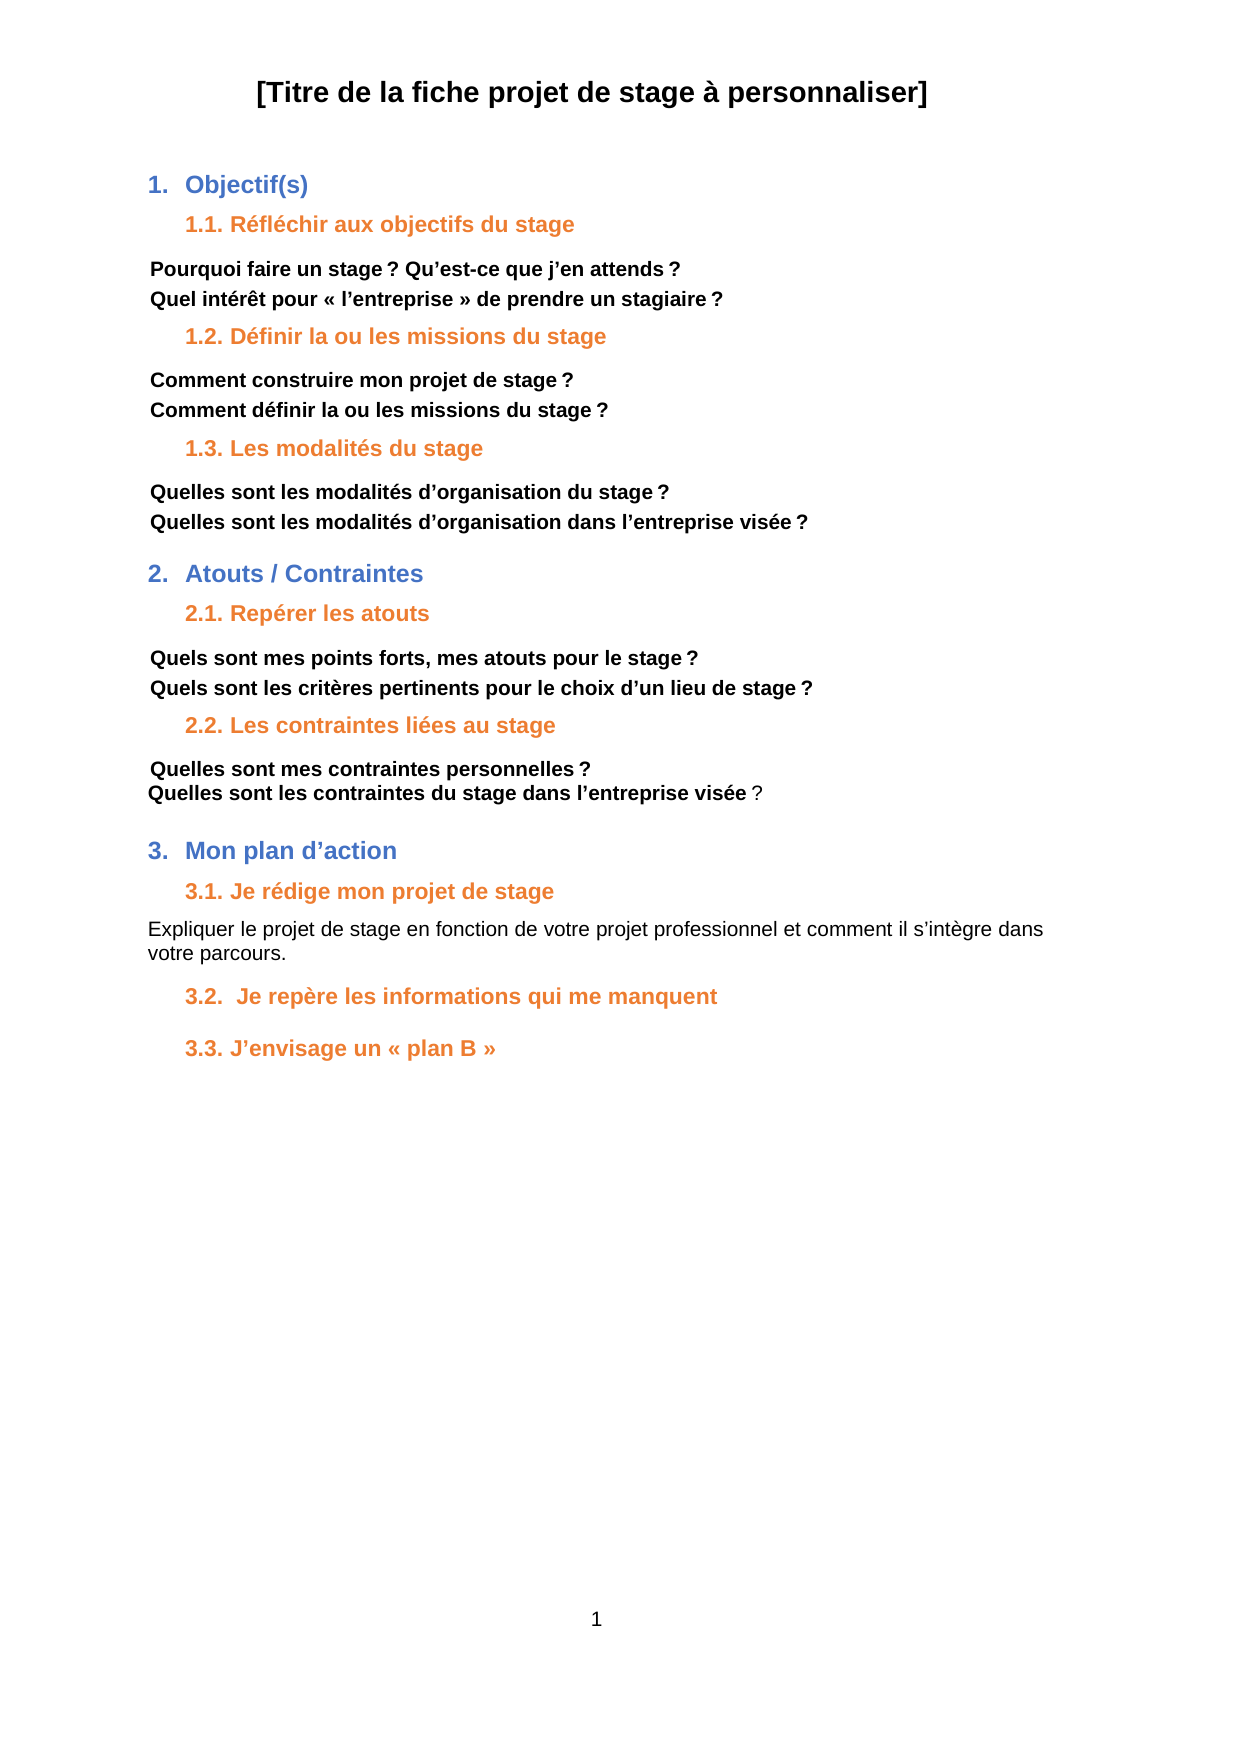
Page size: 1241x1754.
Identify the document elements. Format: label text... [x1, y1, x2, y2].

subtitle Quel intérêt pour « l’entreprise » de prendre un stagiaire ? [150, 287, 1045, 311]
text Expliquer le projet de stage en fonction de votre projet professionnel et comment il s’intègre dans votre parcours. [148, 916, 1045, 964]
subtitle Pourquoi faire un stage ? Qu’est-ce que j’en attends ? [150, 256, 1045, 280]
subtitle Quelles sont mes contraintes personnelles ? [150, 757, 1045, 781]
subtitle Atouts / Contraintes [148, 559, 1045, 588]
subtitle Les contraintes liées au stage [185, 712, 1045, 738]
subtitle J’envisage un « plan B » [185, 1034, 1045, 1061]
subtitle Je repère les informations qui me manquent [185, 983, 1045, 1009]
subtitle Quelles sont les modalités d’organisation dans l’entreprise visée ? [150, 510, 1045, 534]
subtitle Mon plan d’action [148, 836, 1045, 865]
subtitle Les modalités du stage [185, 435, 1045, 461]
subtitle Objectif(s) [148, 170, 1045, 199]
subtitle Comment définir la ou les missions du stage ? [150, 398, 1045, 422]
text Quelles sont les contraintes du stage dans l’entreprise visée ? [148, 781, 1045, 805]
subtitle Je rédige mon projet de stage [185, 878, 1045, 904]
text [Titre de la fiche projet de stage à personnaliser] [148, 75, 1045, 108]
subtitle Quels sont les critères pertinents pour le choix d’un lieu de stage ? [150, 676, 1045, 699]
subtitle Repérer les atouts [185, 600, 1045, 627]
subtitle Réfléchir aux objectifs du stage [185, 211, 1045, 238]
subtitle Définir la ou les missions du stage [185, 323, 1045, 349]
subtitle Quelles sont les modalités d’organisation du stage ? [150, 480, 1045, 504]
subtitle Comment construire mon projet de stage ? [150, 368, 1045, 392]
subtitle Quels sont mes points forts, mes atouts pour le stage ? [150, 645, 1045, 669]
